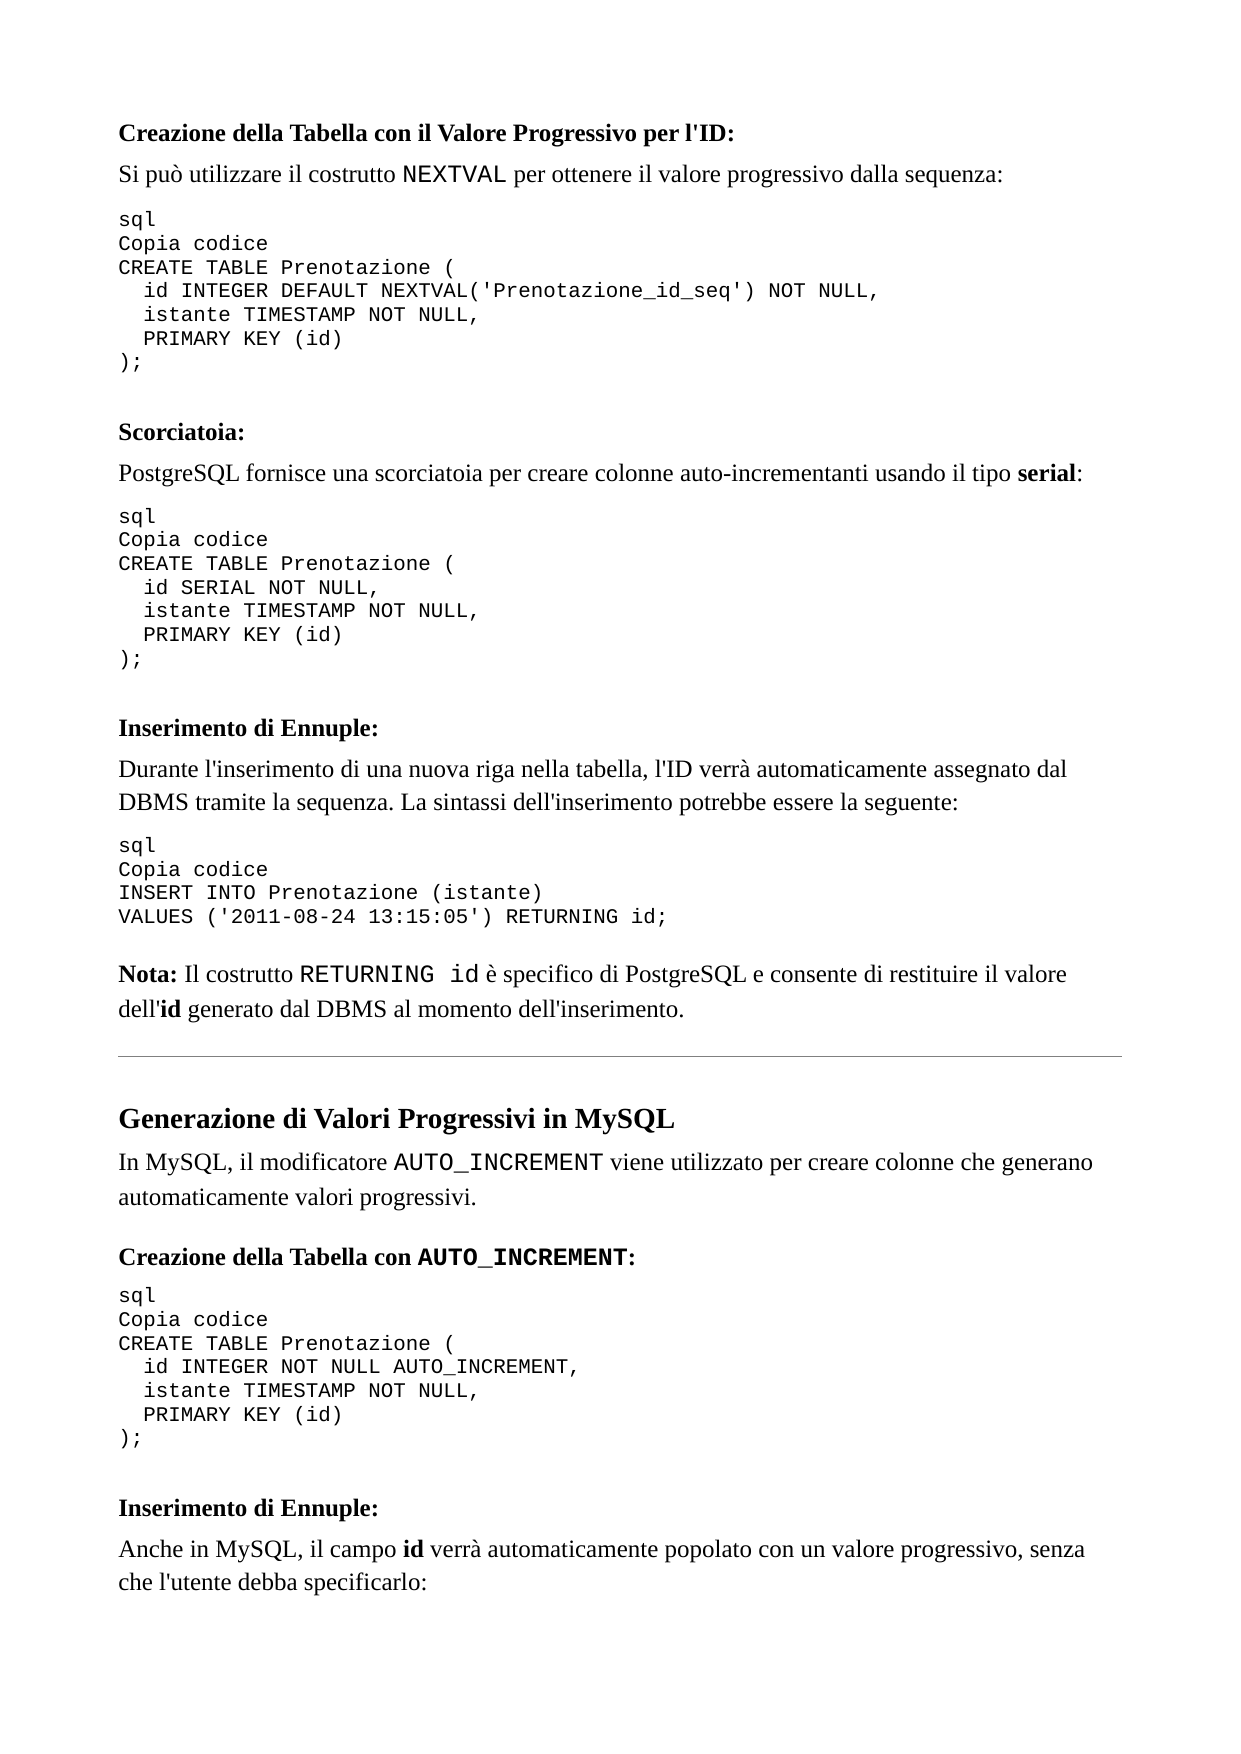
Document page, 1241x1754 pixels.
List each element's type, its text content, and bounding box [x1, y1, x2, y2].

text PRIMARY KEY (id) [118, 328, 1122, 351]
text VALUES ('2011-08-24 13:15:05') RETURNING id; [118, 906, 1122, 930]
subtitle Inserimento di Ennuple: [118, 1493, 1122, 1522]
text Copia codice [118, 529, 1122, 553]
subtitle Creazione della Tabella con il Valore Progressivo per l'ID: [118, 118, 1122, 147]
text istante TIMESTAMP NOT NULL, [118, 1380, 1122, 1403]
text In MySQL, il modificatore AUTO_INCREMENT viene utilizzato per creare colonne che generano automaticamente valori progressivi. [118, 1147, 1122, 1211]
text CREATE TABLE Prenotazione ( [118, 1333, 1122, 1356]
subtitle Inserimento di Ennuple: [118, 713, 1122, 742]
subtitle Scorciatoia: [118, 417, 1122, 446]
text Copia codice [118, 233, 1122, 257]
text id INTEGER NOT NULL AUTO_INCREMENT, [118, 1356, 1122, 1380]
text sql [118, 835, 1122, 859]
text id INTEGER DEFAULT NEXTVAL('Prenotazione_id_seq') NOT NULL, [118, 280, 1122, 304]
text Si può utilizzare il costrutto NEXTVAL per ottenere il valore progressivo dalla sequenza: [118, 159, 1122, 190]
text sql [118, 1285, 1122, 1309]
text istante TIMESTAMP NOT NULL, [118, 304, 1122, 328]
text INSERT INTO Prenotazione (istante) [118, 882, 1122, 906]
text ); [118, 648, 1122, 671]
text CREATE TABLE Prenotazione ( [118, 257, 1122, 280]
subtitle Creazione della Tabella con AUTO_INCREMENT: [118, 1242, 1122, 1273]
text CREATE TABLE Prenotazione ( [118, 553, 1122, 577]
text PRIMARY KEY (id) [118, 1403, 1122, 1427]
text id SERIAL NOT NULL, [118, 577, 1122, 600]
text istante TIMESTAMP NOT NULL, [118, 600, 1122, 624]
text PRIMARY KEY (id) [118, 624, 1122, 648]
text PostgreSQL fornisce una scorciatoia per creare colonne auto-incrementanti usando il tipo serial: [118, 458, 1122, 487]
text ); [118, 1427, 1122, 1451]
text sql [118, 506, 1122, 529]
text sql [118, 209, 1122, 233]
text Copia codice [118, 859, 1122, 882]
text Copia codice [118, 1309, 1122, 1333]
text Anche in MySQL, il campo id verrà automaticamente popolato con un valore progressivo, senza che l'utente debba specificarlo: [118, 1534, 1122, 1596]
text Nota: Il costrutto RETURNING id è specifico di PostgreSQL e consente di restituire il valore dell'id generato dal DBMS al momento dell'inserimento. [118, 959, 1122, 1023]
subtitle Generazione di Valori Progressivi in MySQL [118, 1101, 1122, 1134]
text ); [118, 351, 1122, 375]
text Durante l'inserimento di una nuova riga nella tabella, l'ID verrà automaticamente assegnato dal DBMS tramite la sequenza. La sintassi dell'inserimento potrebbe essere la seguente: [118, 754, 1122, 816]
